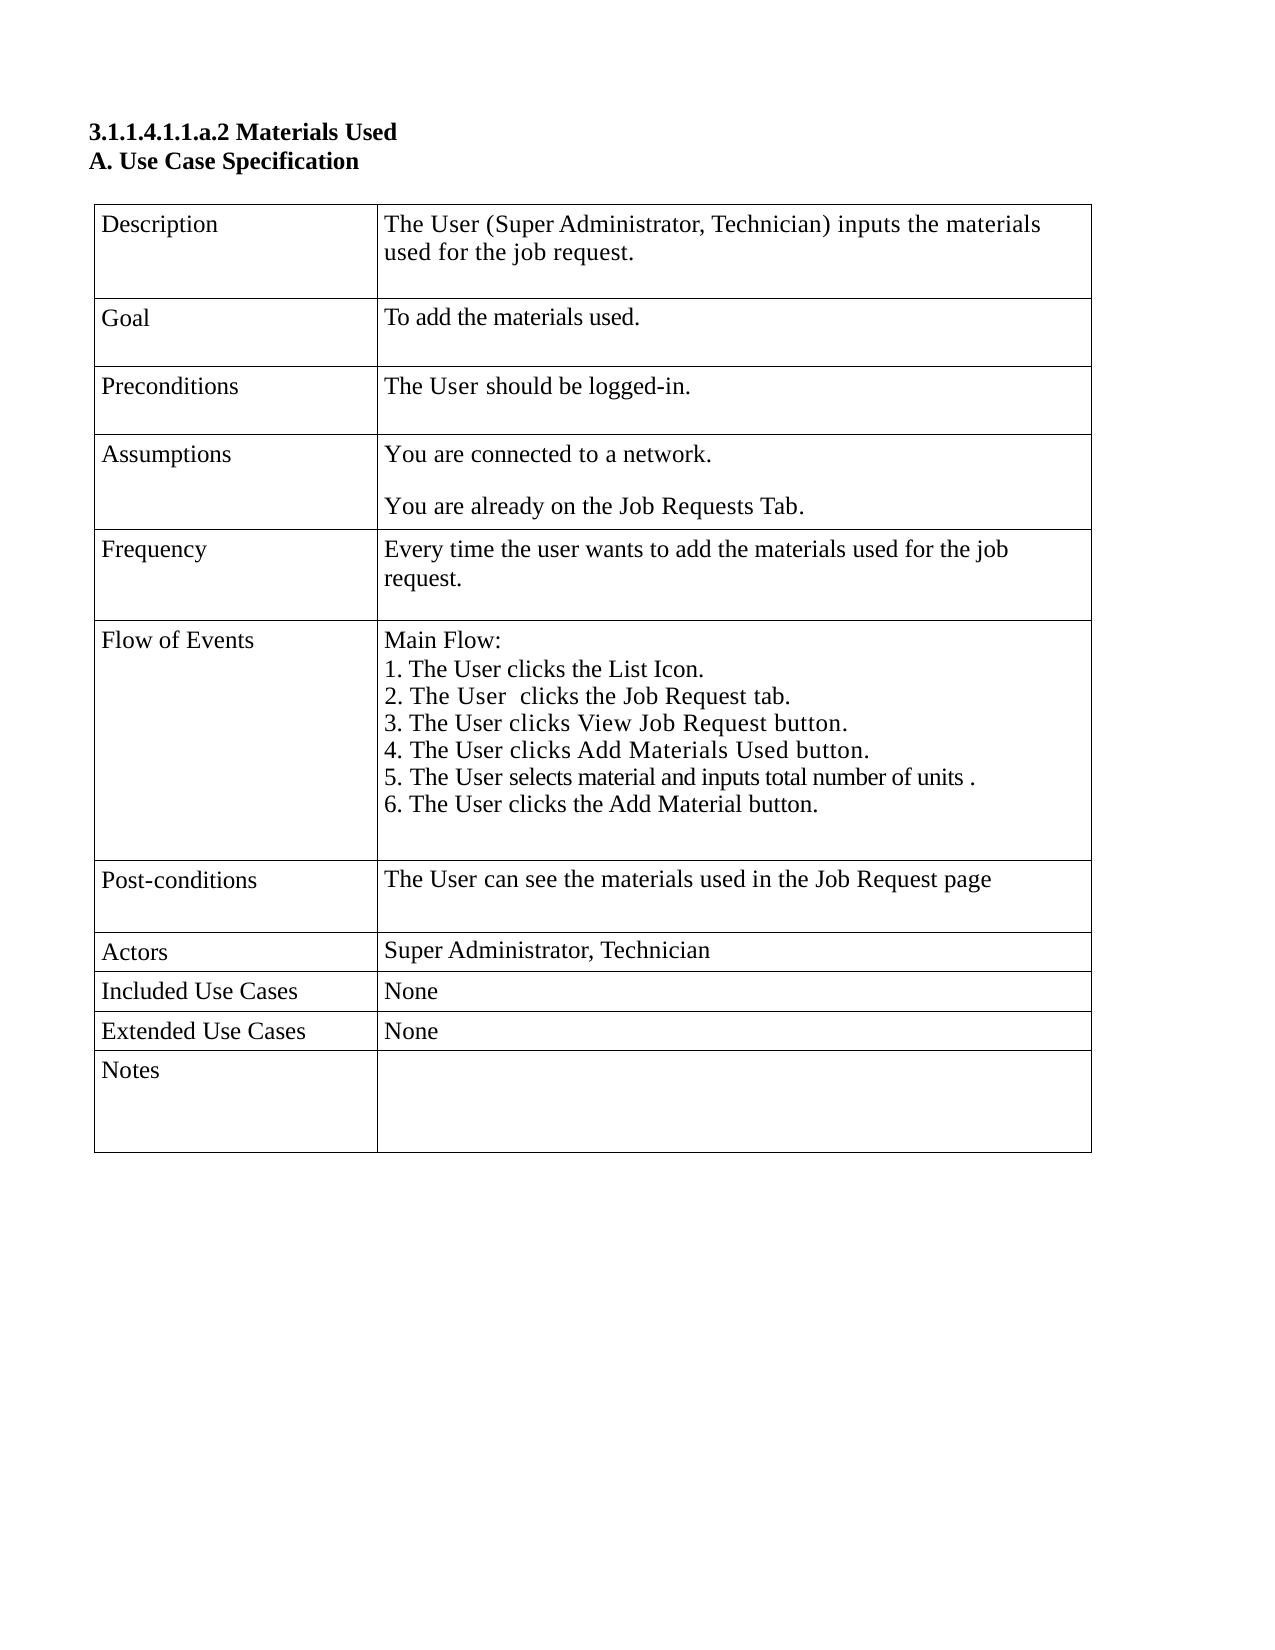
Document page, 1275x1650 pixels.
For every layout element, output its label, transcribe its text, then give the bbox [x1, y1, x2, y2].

table_cell Main Flow: 1. The User clicks the List Icon. 2. The User clicks the Job Request tab. 3. The User clicks View Job Request button. 4. The User clicks Add Materials Used button. 5. The User selects material and inputs total number of units . 6. The User clicks the Add Material button. [378, 621, 1091, 860]
table_cell To add the materials used. [378, 299, 1091, 366]
table_header The User (Super Administrator, Technician) inputs the materials used for the job request. [378, 205, 1091, 298]
table_cell You are connected to a network. You are already on the Job Requests Tab. [378, 435, 1091, 529]
table_cell None [378, 972, 1091, 1011]
table_cell Goal [95, 299, 377, 366]
table_header Description [95, 205, 377, 298]
table_cell Super Administrator, Technician [378, 933, 1091, 971]
table_cell The User can see the materials used in the Job Request page [378, 861, 1091, 932]
table_cell Extended Use Cases [95, 1012, 377, 1050]
table_cell Every time the user wants to add the materials used for the job request. [378, 530, 1091, 620]
table_cell The User should be logged-in. [378, 367, 1091, 434]
table_cell Notes [95, 1051, 377, 1152]
table_cell Flow of Events [95, 621, 377, 860]
table_cell Assumptions [95, 435, 377, 529]
table_cell Frequency [95, 530, 377, 620]
table_cell Post-conditions [95, 861, 377, 932]
table_cell Actors [95, 933, 377, 971]
table_cell Preconditions [95, 367, 377, 434]
table_cell Included Use Cases [95, 972, 377, 1011]
text A. Use Case Specification [88, 146, 1186, 175]
table_cell [378, 1051, 1091, 1152]
table_cell None [378, 1012, 1091, 1050]
text 3.1.1.4.1.1.a.2 Materials Used [88, 117, 1186, 146]
